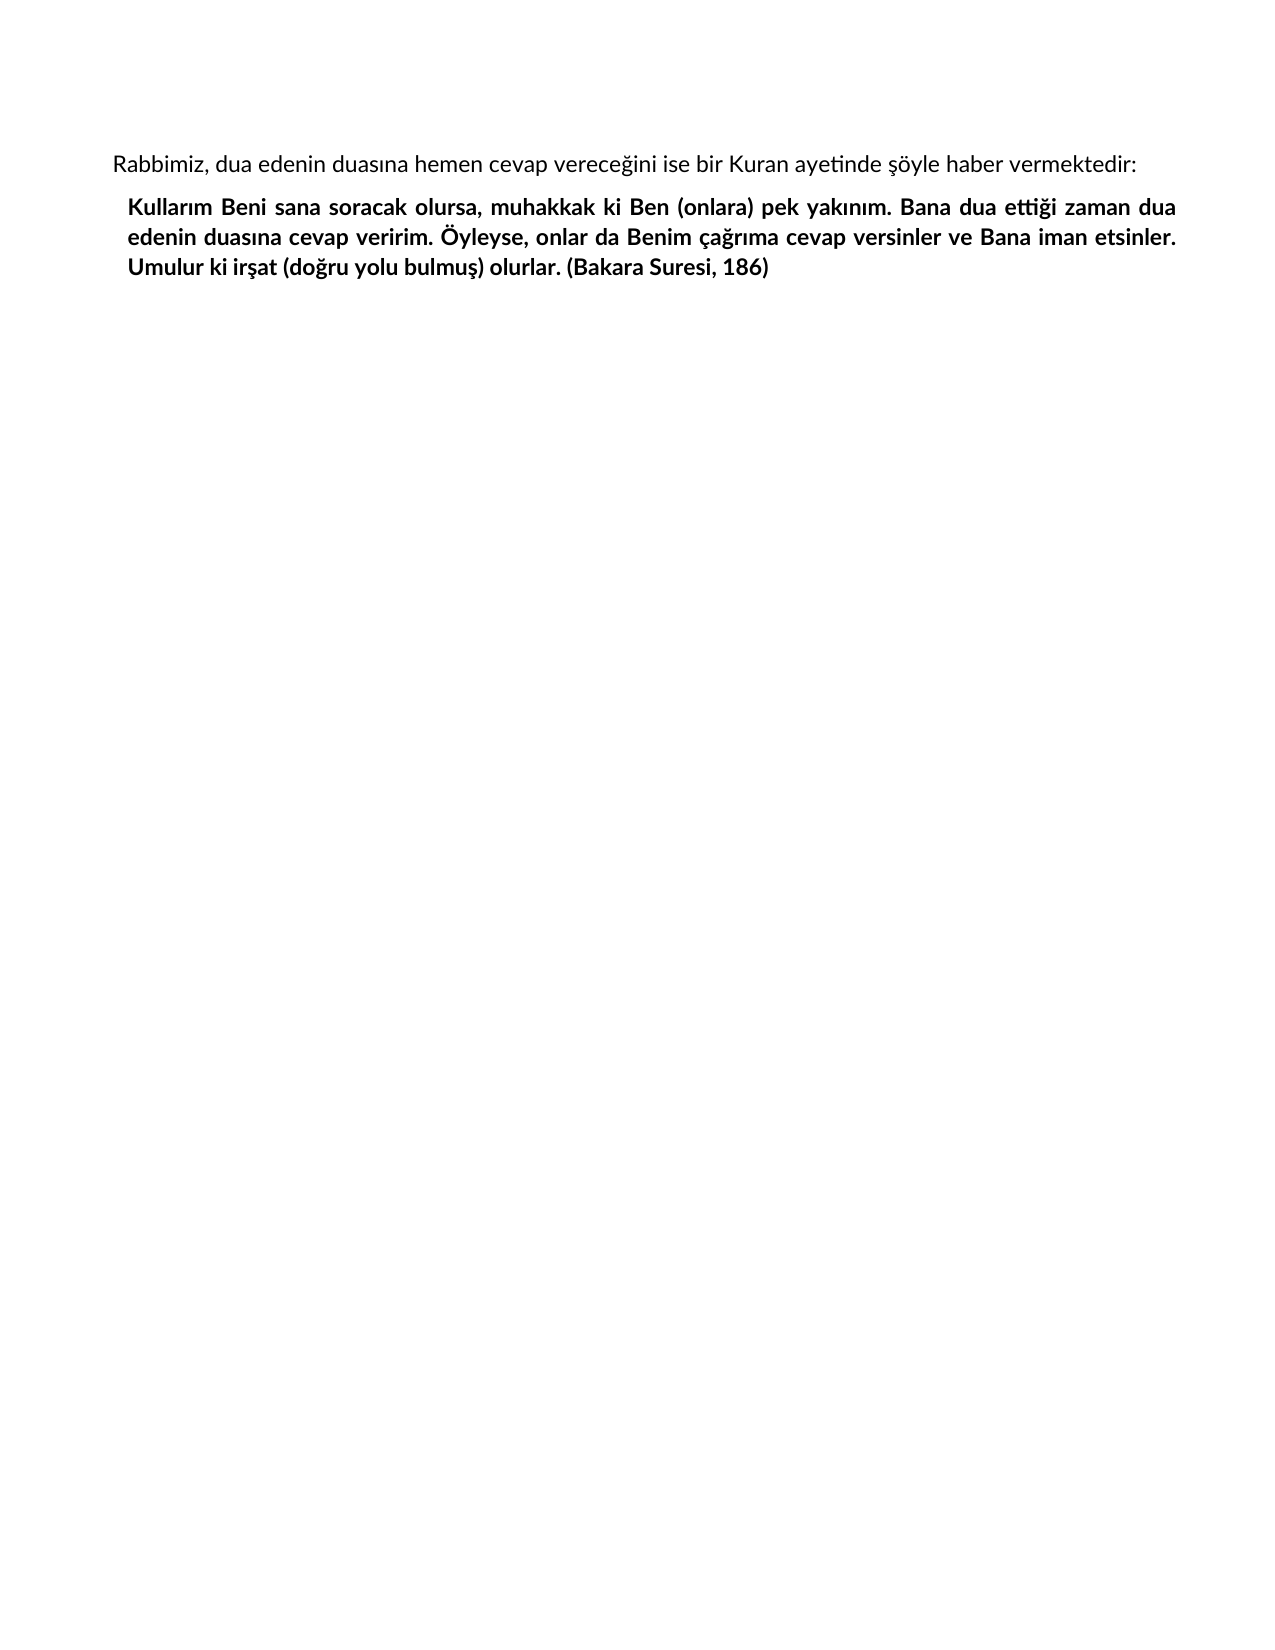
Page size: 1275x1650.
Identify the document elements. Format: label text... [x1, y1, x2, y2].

text Rabbimiz, dua edenin duasına hemen cevap vereceğini ise bir Kuran ayetinde şöyle haber vermektedir: [75, 150, 1200, 177]
text Kullarım Beni sana soracak olursa, muhakkak ki Ben (onlara) pek yakınım. Bana dua ettiği zaman dua edenin duasına cevap veririm. Öyleyse, onlar da Benim çağrıma cevap versinler ve Bana iman etsinler. Umulur ki irşat (doğru yolu bulmuş) olurlar. (Bakara Suresi, 186) [127, 193, 1177, 281]
